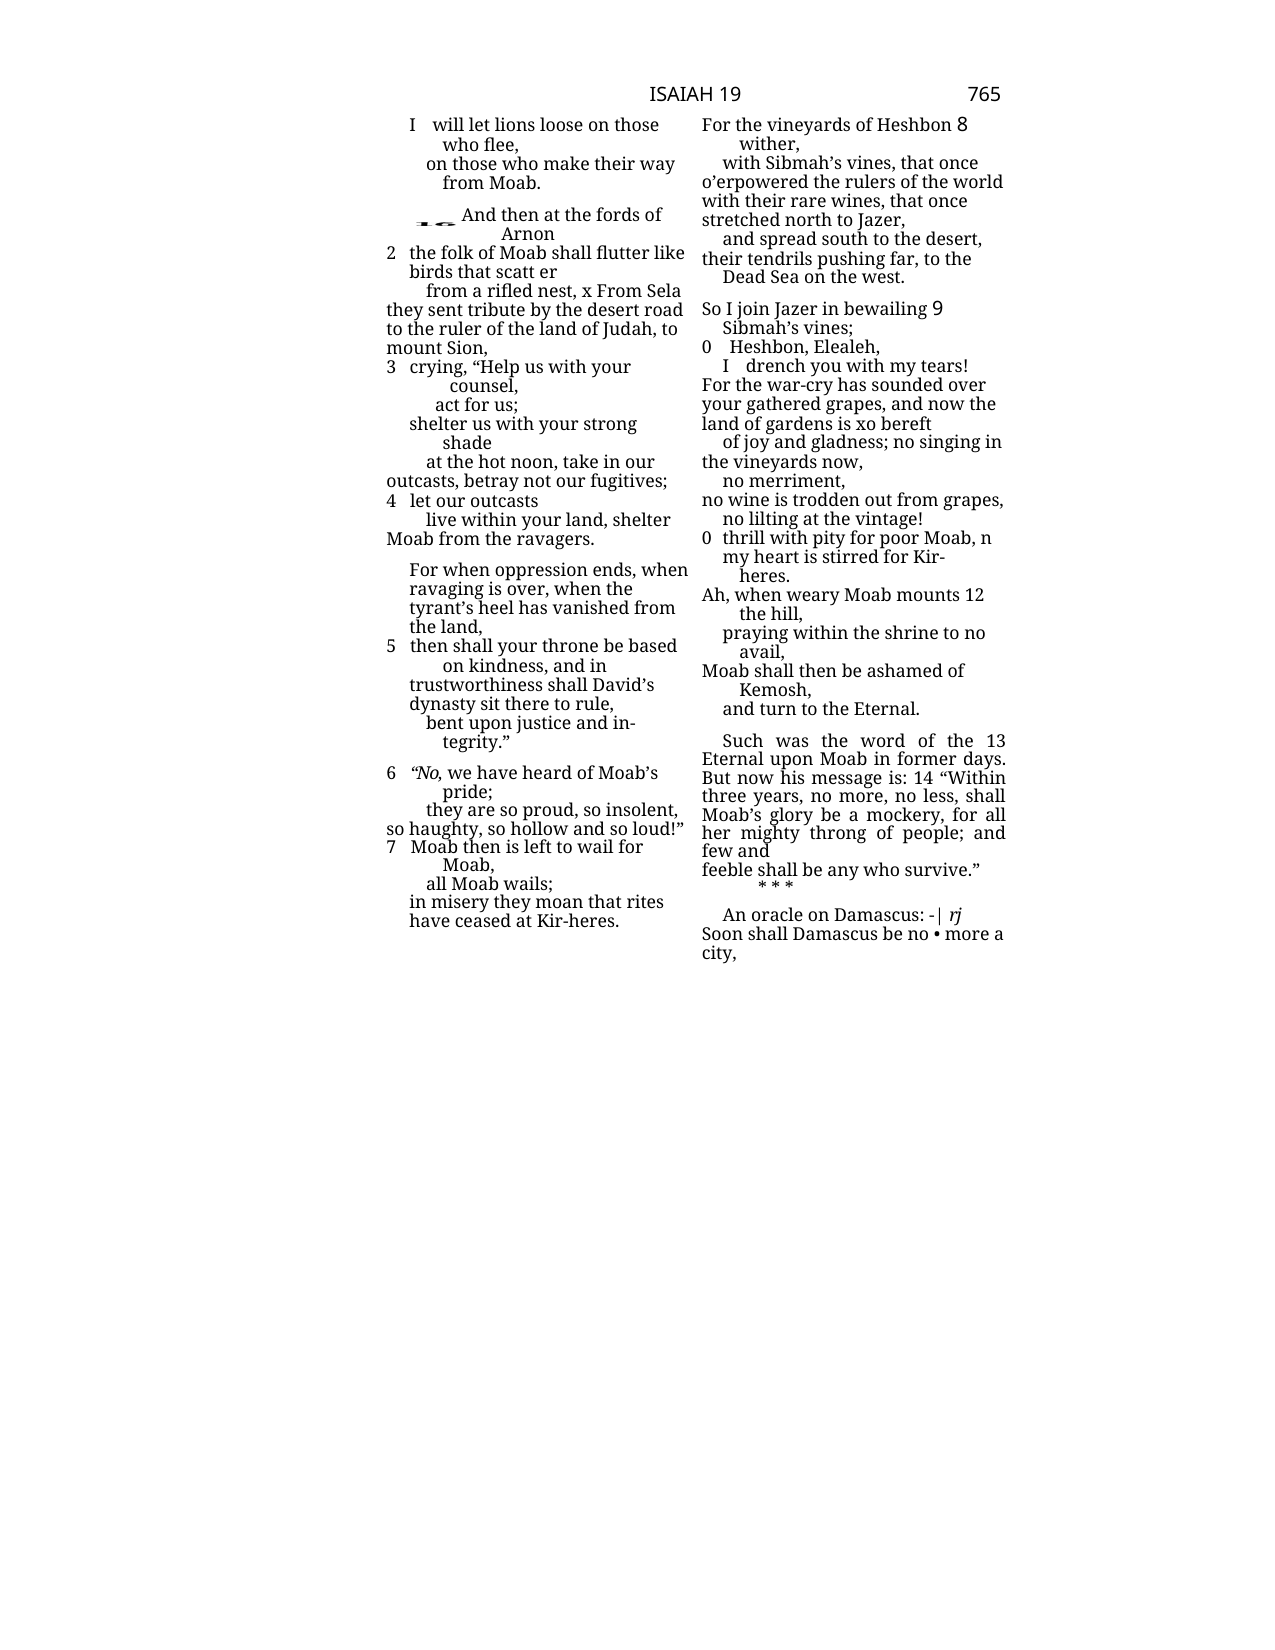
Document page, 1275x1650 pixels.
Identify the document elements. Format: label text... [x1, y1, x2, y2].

list let our outcasts [386, 492, 691, 511]
text and turn to the Eternal. [722, 701, 1006, 720]
text of joy and gladness; no singing in the vineyards now, [702, 434, 1006, 472]
text no merriment, [722, 472, 1006, 491]
text For the war-cry has sounded over your gathered grapes, and now the land of gardens is xo bereft [702, 377, 1006, 434]
text all Moab wails; [386, 876, 691, 894]
text from a rifled nest, x From Sela they sent tribute by the desert road to the ruler of the land of Judah, to mount Sion, [386, 282, 691, 358]
text at the hot noon, take in our outcasts, betray not our fugitives; [386, 454, 691, 492]
text they are so proud, so insolent, so haughty, so hollow and so loud!” [386, 802, 691, 839]
text Moab, [409, 857, 691, 876]
text And then at the fords of Arnon [386, 206, 691, 244]
list drench you with my tears! [722, 357, 1006, 377]
text on kindness, and in trustworthiness shall David’s dynasty sit there to rule, [409, 657, 691, 714]
text with Sibmah’s vines, that once o’erpowered the rulers of the world with their rare wines, that once stretched north to Jazer, [702, 154, 1006, 231]
text live within your land, shelter Moab from the ravagers. [386, 511, 691, 549]
text For the vineyards of Heshbon 8 wither, [702, 116, 1006, 154]
list Heshbon, Elealeh, [702, 338, 1006, 357]
text their tendrils pushing far, to the Dead Sea on the west. [702, 250, 1006, 288]
text in misery they moan that rites have ceased at Kir-heres. [409, 894, 691, 931]
text no lilting at the vintage! [722, 510, 1006, 529]
list “No, we have heard of Moab’s [386, 765, 691, 783]
text Ah, when weary Moab mounts 12 the hill, [702, 586, 1006, 624]
text pride; [409, 783, 691, 802]
list thrill with pity for poor Moab, n my heart is stirred for Kir- [702, 529, 1006, 567]
list the folk of Moab shall flutter like birds that scatt er [386, 244, 691, 282]
list crying, “Help us with your [386, 358, 691, 377]
text feeble shall be any who survive.” [702, 862, 1006, 880]
text on those who make their way from Moab. [426, 155, 691, 193]
text An oracle on Damascus: -| rj Soon shall Damascus be no • more a city, [702, 906, 1006, 963]
text and spread south to the desert, [722, 231, 1006, 250]
text shelter us with your strong shade [409, 416, 691, 454]
text So I join Jazer in bewailing 9 Sibmah’s vines; [702, 300, 1006, 338]
list then shall your throne be based [386, 638, 691, 657]
text For when oppression ends, when ravaging is over, when the tyrant’s heel has vanished from the land, [409, 561, 691, 638]
text Such was the word of the 13 Eternal upon Moab in former days. But now his message is: 14 “Within three years, no more, no less, shall Moab’s glory be a mockery, for all her mighty throng of people; and few and [702, 733, 1006, 862]
list Moab then is left to wail for [386, 839, 691, 857]
text no wine is trodden out from grapes, [702, 491, 1006, 510]
text counsel, act for us; [426, 377, 518, 416]
text heres. [739, 567, 1006, 586]
text Moab shall then be ashamed of Kemosh, [702, 662, 1006, 701]
list will let lions loose on those who flee, [409, 116, 691, 155]
text praying within the shrine to no avail, [722, 624, 1006, 662]
picture [416, 222, 456, 226]
text * * * [758, 880, 1006, 898]
text bent upon justice and in­tegrity.” [426, 714, 691, 752]
